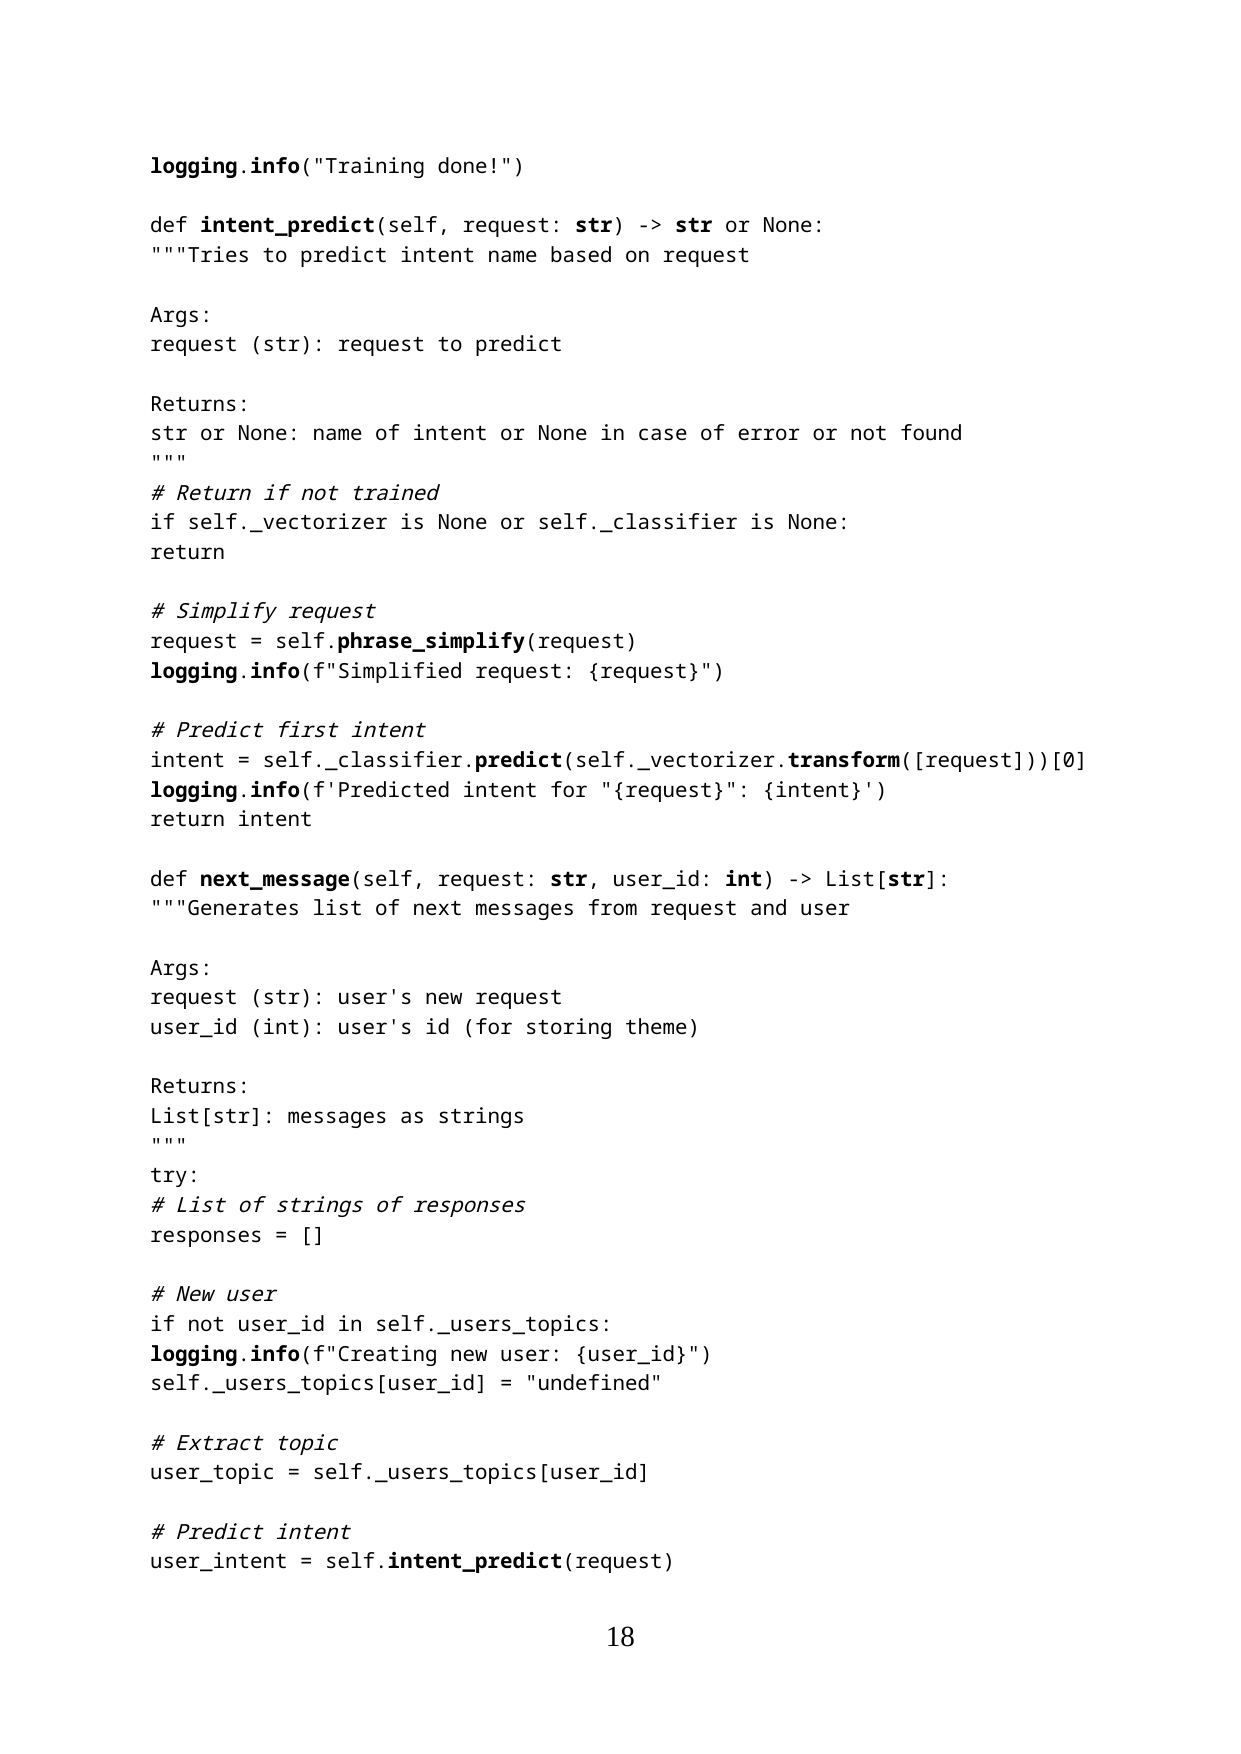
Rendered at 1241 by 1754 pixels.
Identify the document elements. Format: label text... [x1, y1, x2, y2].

text self._users_topics[user_id] = "undefined" [150, 1367, 1090, 1397]
text logging.info(f"Simplified request: {request}") [150, 655, 1090, 684]
text Returns: [150, 387, 1090, 417]
text logging.info(f'Predicted intent for "{request}": {intent}') [150, 773, 1090, 803]
text return intent [150, 803, 1090, 833]
text try: [150, 1159, 1090, 1189]
text """ [150, 447, 1090, 477]
text def intent_predict(self, request: str) -> str or None: [150, 209, 1090, 239]
text responses = [] [150, 1219, 1090, 1248]
text request (str): request to predict [150, 328, 1090, 358]
text return [150, 536, 1090, 566]
text request = self.phrase_simplify(request) [150, 625, 1090, 655]
text # Predict first intent [150, 714, 1090, 744]
text # Return if not trained [150, 477, 1090, 506]
text user_intent = self.intent_predict(request) [150, 1545, 1090, 1575]
text if not user_id in self._users_topics: [150, 1308, 1090, 1337]
text """ [150, 1130, 1090, 1159]
text user_id (int): user's id (for storing theme) [150, 1011, 1090, 1041]
text List[str]: messages as strings [150, 1100, 1090, 1130]
text Args: [150, 298, 1090, 328]
text """Tries to predict intent name based on request [150, 239, 1090, 269]
text # Simplify request [150, 595, 1090, 625]
text if self._vectorizer is None or self._classifier is None: [150, 506, 1090, 536]
text """Generates list of next messages from request and user [150, 892, 1090, 922]
text Args: [150, 952, 1090, 981]
text Returns: [150, 1070, 1090, 1100]
text def next_message(self, request: str, user_id: int) -> List[str]: [150, 862, 1090, 892]
text # List of strings of responses [150, 1189, 1090, 1219]
text # Extract topic [150, 1427, 1090, 1456]
text user_topic = self._users_topics[user_id] [150, 1456, 1090, 1486]
text str or None: name of intent or None in case of error or not found [150, 417, 1090, 447]
text # New user [150, 1278, 1090, 1308]
text request (str): user's new request [150, 981, 1090, 1011]
text intent = self._classifier.predict(self._vectorizer.transform([request]))[0] [150, 744, 1090, 773]
text logging.info("Training done!") [150, 150, 1090, 180]
text logging.info(f"Creating new user: {user_id}") [150, 1337, 1090, 1367]
text # Predict intent [150, 1516, 1090, 1545]
